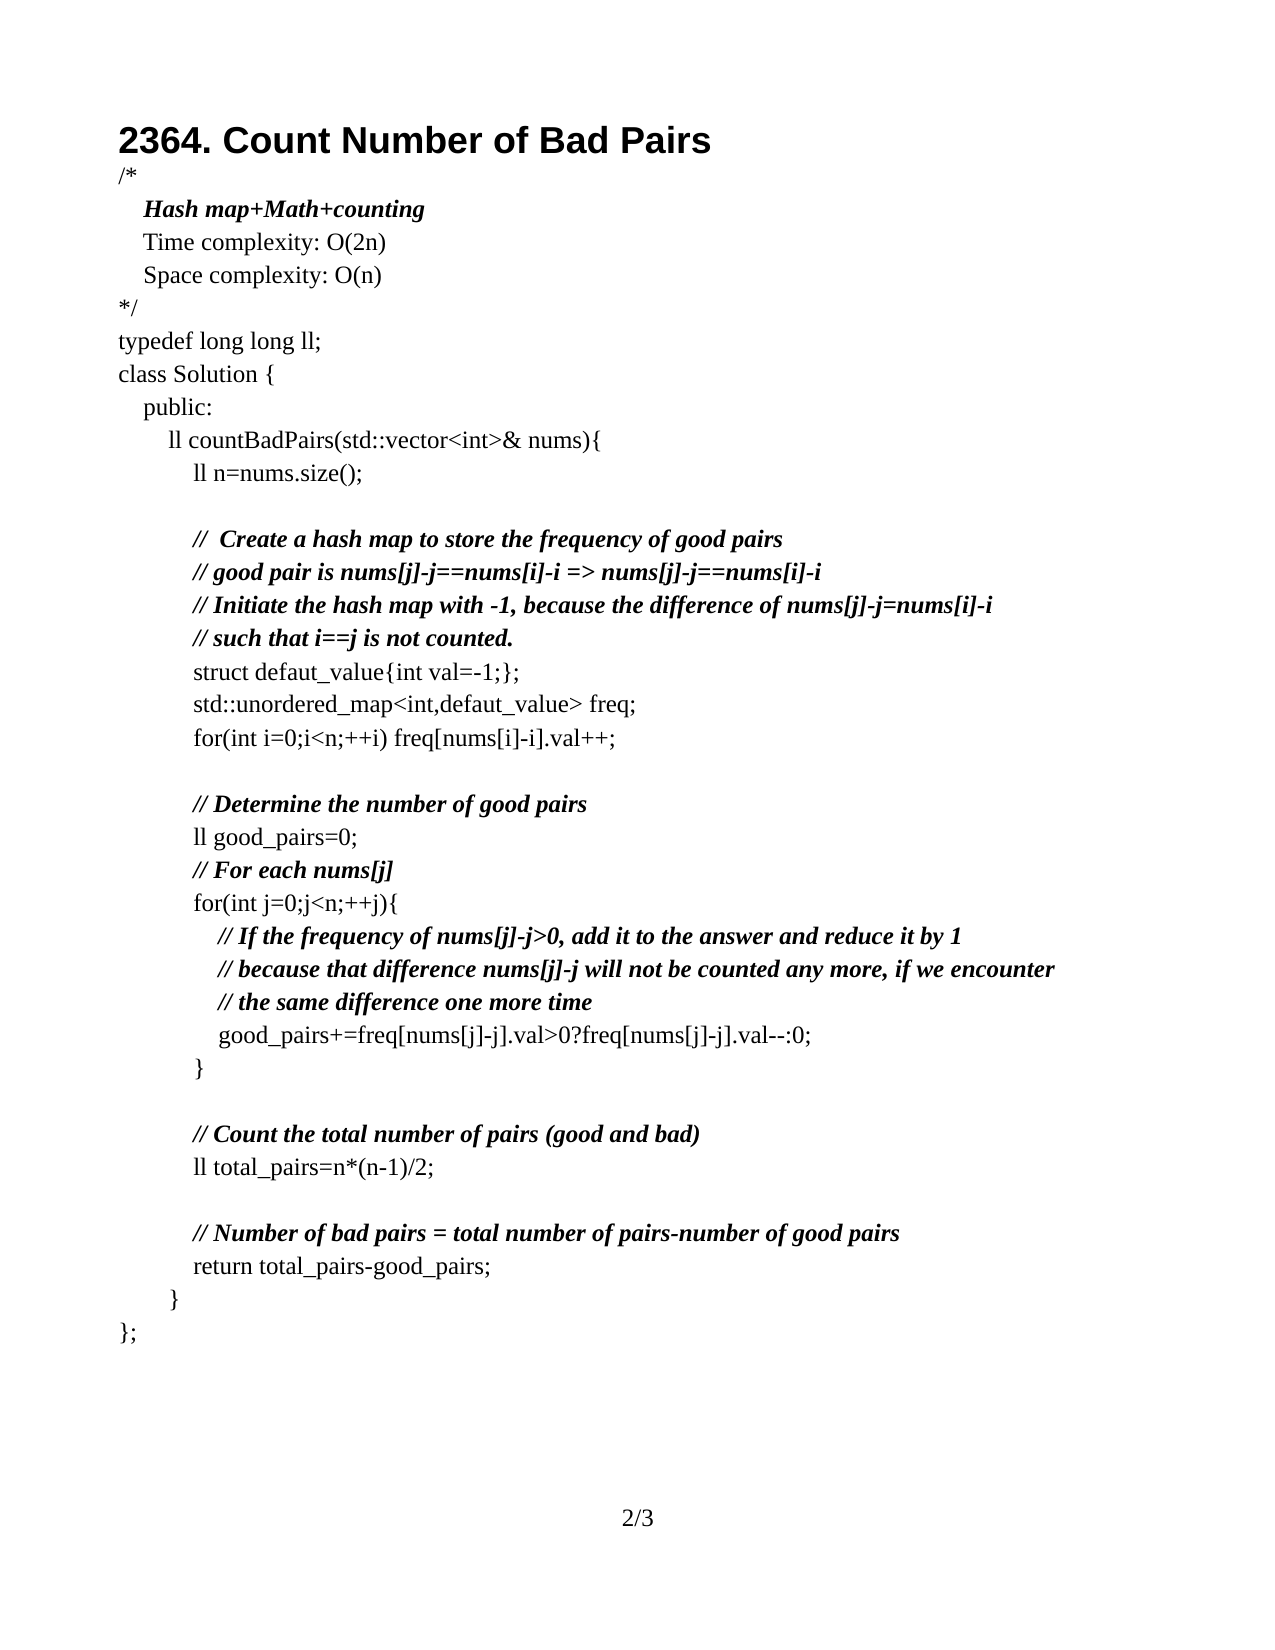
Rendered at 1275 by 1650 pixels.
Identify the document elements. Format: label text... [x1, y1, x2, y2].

text ll total_pairs=n*(n-1)/2; [118, 1152, 1157, 1181]
text struct defaut_value{int val=-1;}; [118, 657, 1157, 685]
text // Count the total number of pairs (good and bad) [118, 1119, 1157, 1148]
text }; [118, 1317, 1157, 1346]
text // Number of bad pairs = total number of pairs-number of good pairs [118, 1218, 1157, 1247]
text // because that difference nums[j]-j will not be counted any more, if we encounter [118, 954, 1157, 982]
text public: [118, 392, 1157, 421]
text */ [118, 293, 1157, 322]
text good_pairs+=freq[nums[j]-j].val>0?freq[nums[j]-j].val--:0; [118, 1020, 1157, 1048]
text typedef long long ll; [118, 326, 1157, 355]
text } [118, 1284, 1157, 1313]
text // such that i==j is not counted. [118, 623, 1157, 652]
text std::unordered_map<int,defaut_value> freq; [118, 689, 1157, 718]
text ll countBadPairs(std::vector<int>& nums){ [118, 425, 1157, 454]
text // For each nums[j] [118, 855, 1157, 883]
text // Create a hash map to store the frequency of good pairs [118, 524, 1157, 553]
text ll good_pairs=0; [118, 822, 1157, 850]
text // If the frequency of nums[j]-j>0, add it to the answer and reduce it by 1 [118, 921, 1157, 949]
text Hash map+Math+counting [118, 194, 1157, 223]
text } [118, 1053, 1157, 1082]
text // Initiate the hash map with -1, because the difference of nums[j]-j=nums[i]-i [118, 591, 1157, 619]
text // Determine the number of good pairs [118, 789, 1157, 817]
text // good pair is nums[j]-j==nums[i]-i => nums[j]-j==nums[i]-i [118, 557, 1157, 586]
text Space complexity: O(n) [118, 260, 1157, 289]
text /* [118, 161, 1157, 190]
text for(int i=0;i<n;++i) freq[nums[i]-i].val++; [118, 723, 1157, 751]
text return total_pairs-good_pairs; [118, 1251, 1157, 1280]
text // the same difference one more time [118, 987, 1157, 1016]
text class Solution { [118, 359, 1157, 388]
subtitle 2364. Count Number of Bad Pairs [118, 118, 1157, 161]
text Time complexity: O(2n) [118, 227, 1157, 256]
text for(int j=0;j<n;++j){ [118, 888, 1157, 916]
text ll n=nums.size(); [118, 458, 1157, 487]
